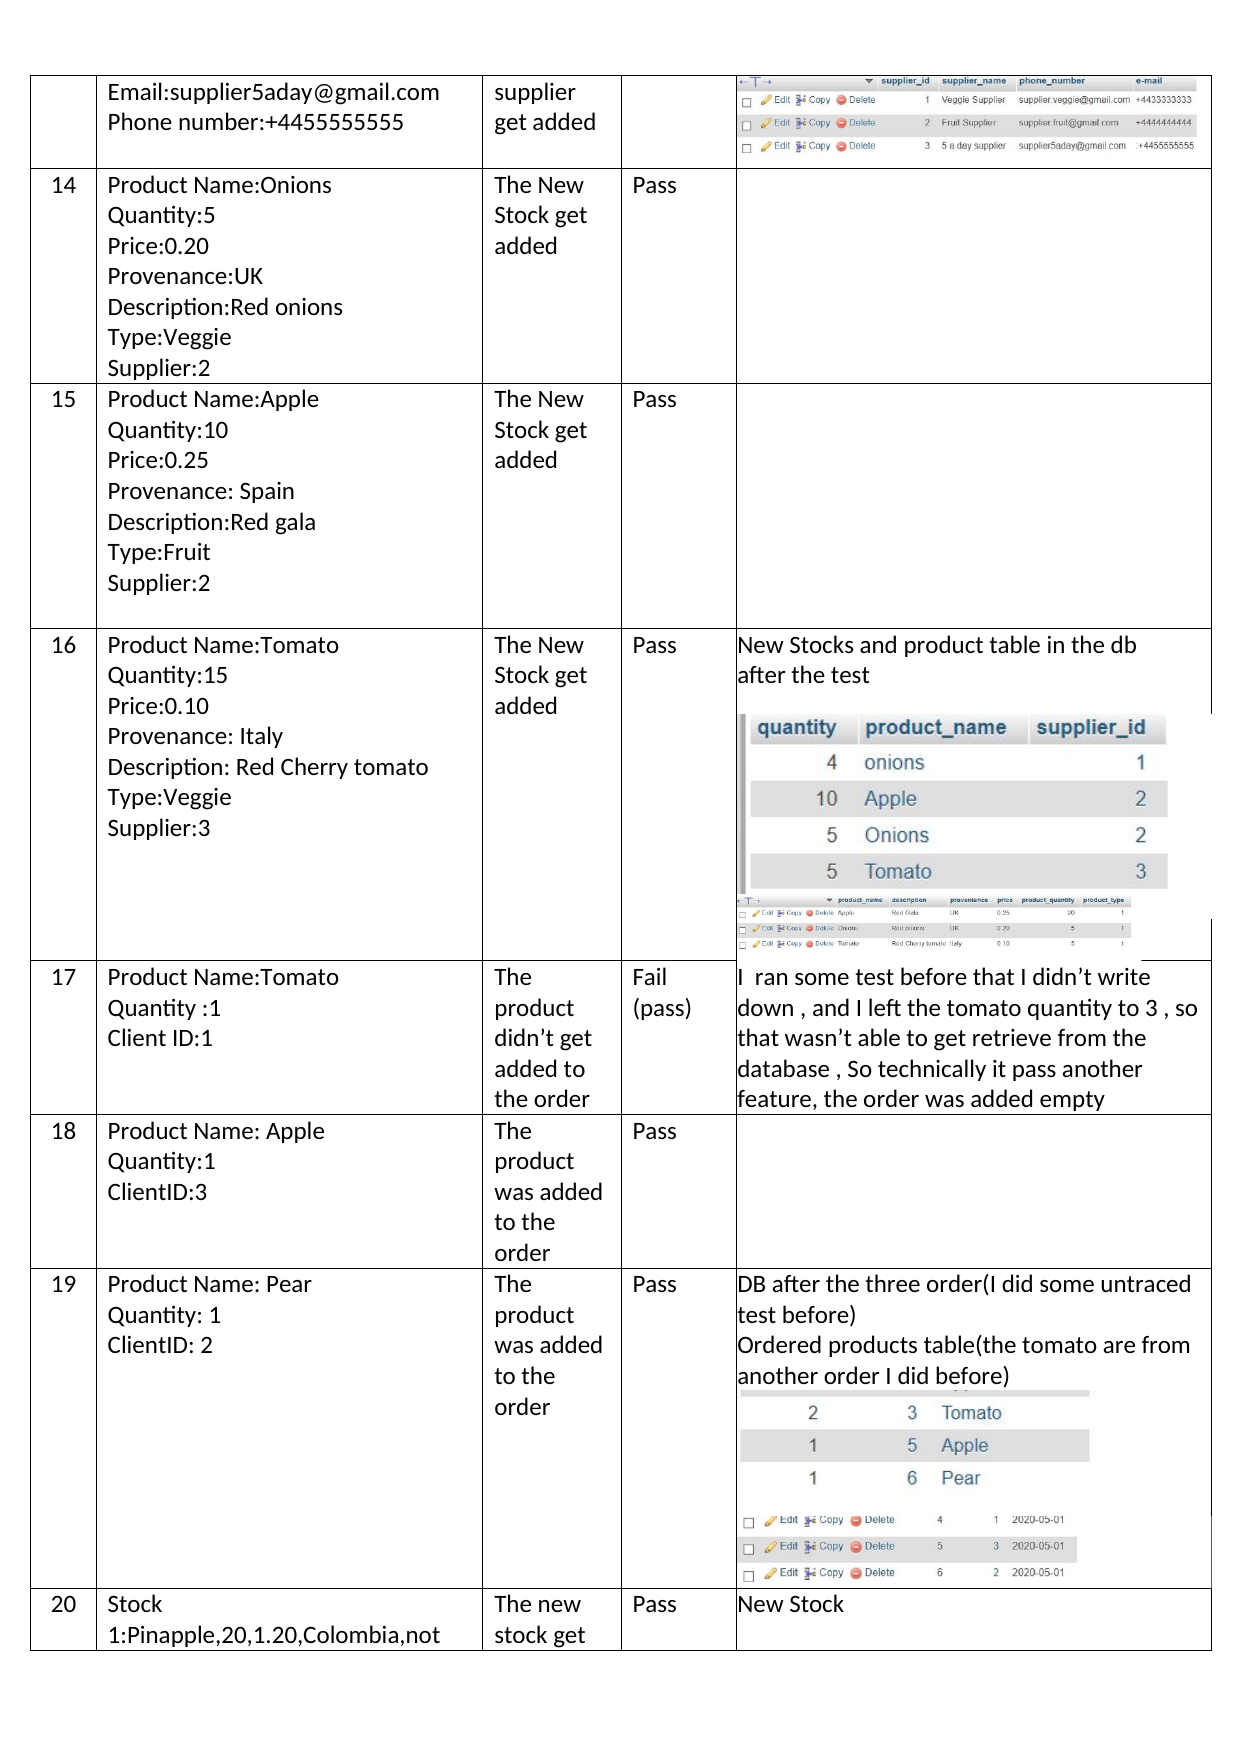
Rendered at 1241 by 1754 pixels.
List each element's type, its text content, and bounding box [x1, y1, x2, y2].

table_cell I ran some test before that I didn’t write down , and I left the tomato quantity to 3 , so that wasn’t able to get retrieve from the database , So technically it pass another feature, the order was added empty [737, 961, 1211, 1114]
table_cell The product was added to the order [483, 1269, 621, 1587]
table_cell Product Name:Onions Quantity:5 Price:0.20 Provenance:UK Description:Red onions Type:Veggie Supplier:2 [97, 169, 482, 382]
table_cell 14 [31, 169, 96, 382]
table_cell The New Stock get added [483, 169, 621, 382]
table_cell Pass [622, 1115, 736, 1268]
table_cell 17 [31, 961, 96, 1114]
table_cell Product Name: Apple Quantity:1 ClientID:3 [97, 1115, 482, 1268]
table_cell [1142, 919, 1211, 960]
table_cell Fail (pass) [622, 961, 736, 1114]
table_cell The New Stock get added [483, 629, 621, 960]
table_cell New Stock [737, 1589, 1211, 1649]
table_cell [622, 76, 736, 168]
table_cell The new stock get [483, 1589, 621, 1649]
table_cell Pass [622, 384, 736, 628]
table_cell Email:supplier5aday@gmail.com Phone number:+4455555555 [97, 76, 482, 168]
table_cell The New Stock get added [483, 384, 621, 628]
table_cell 19 [31, 1269, 96, 1587]
table_cell DB after the three order(I did some untraced test before) Ordered products table(the tomato are from another order I did before) [737, 1269, 1211, 1516]
table_cell 18 [31, 1115, 96, 1268]
table_cell Product Name:Tomato Quantity :1 Client ID:1 [97, 961, 482, 1114]
table_cell Product Name:Tomato Quantity:15 Price:0.10 Provenance: Italy Description: Red Cherry tomato Type:Veggie Supplier:3 [97, 629, 482, 960]
table_cell Product Name:Apple Quantity:10 Price:0.25 Provenance: Spain Description:Red gala Type:Fruit Supplier:2 [97, 384, 482, 628]
table_cell [1204, 76, 1211, 168]
table_cell 20 [31, 1589, 96, 1649]
table_cell Pass [622, 169, 736, 382]
table_cell Stock 1:Pinapple,20,1.20,Colombia,not [97, 1589, 482, 1649]
table_cell Pass [622, 1269, 736, 1587]
table_cell Pass [622, 1589, 736, 1649]
table_cell Product Name: Pear Quantity: 1 ClientID: 2 [97, 1269, 482, 1587]
table_cell [737, 169, 1211, 382]
table_cell supplier get added [483, 76, 621, 168]
table_cell The product didn’t get added to the order [483, 961, 621, 1114]
table_cell The product was added to the order [483, 1115, 621, 1268]
table_cell [31, 76, 96, 168]
table_cell 16 [31, 629, 96, 960]
table_cell Pass [622, 629, 736, 960]
table_cell 15 [31, 384, 96, 628]
table_cell [737, 384, 1211, 628]
table_cell New Stocks and product table in the db after the test [737, 629, 1211, 714]
table_cell [737, 1115, 1211, 1268]
